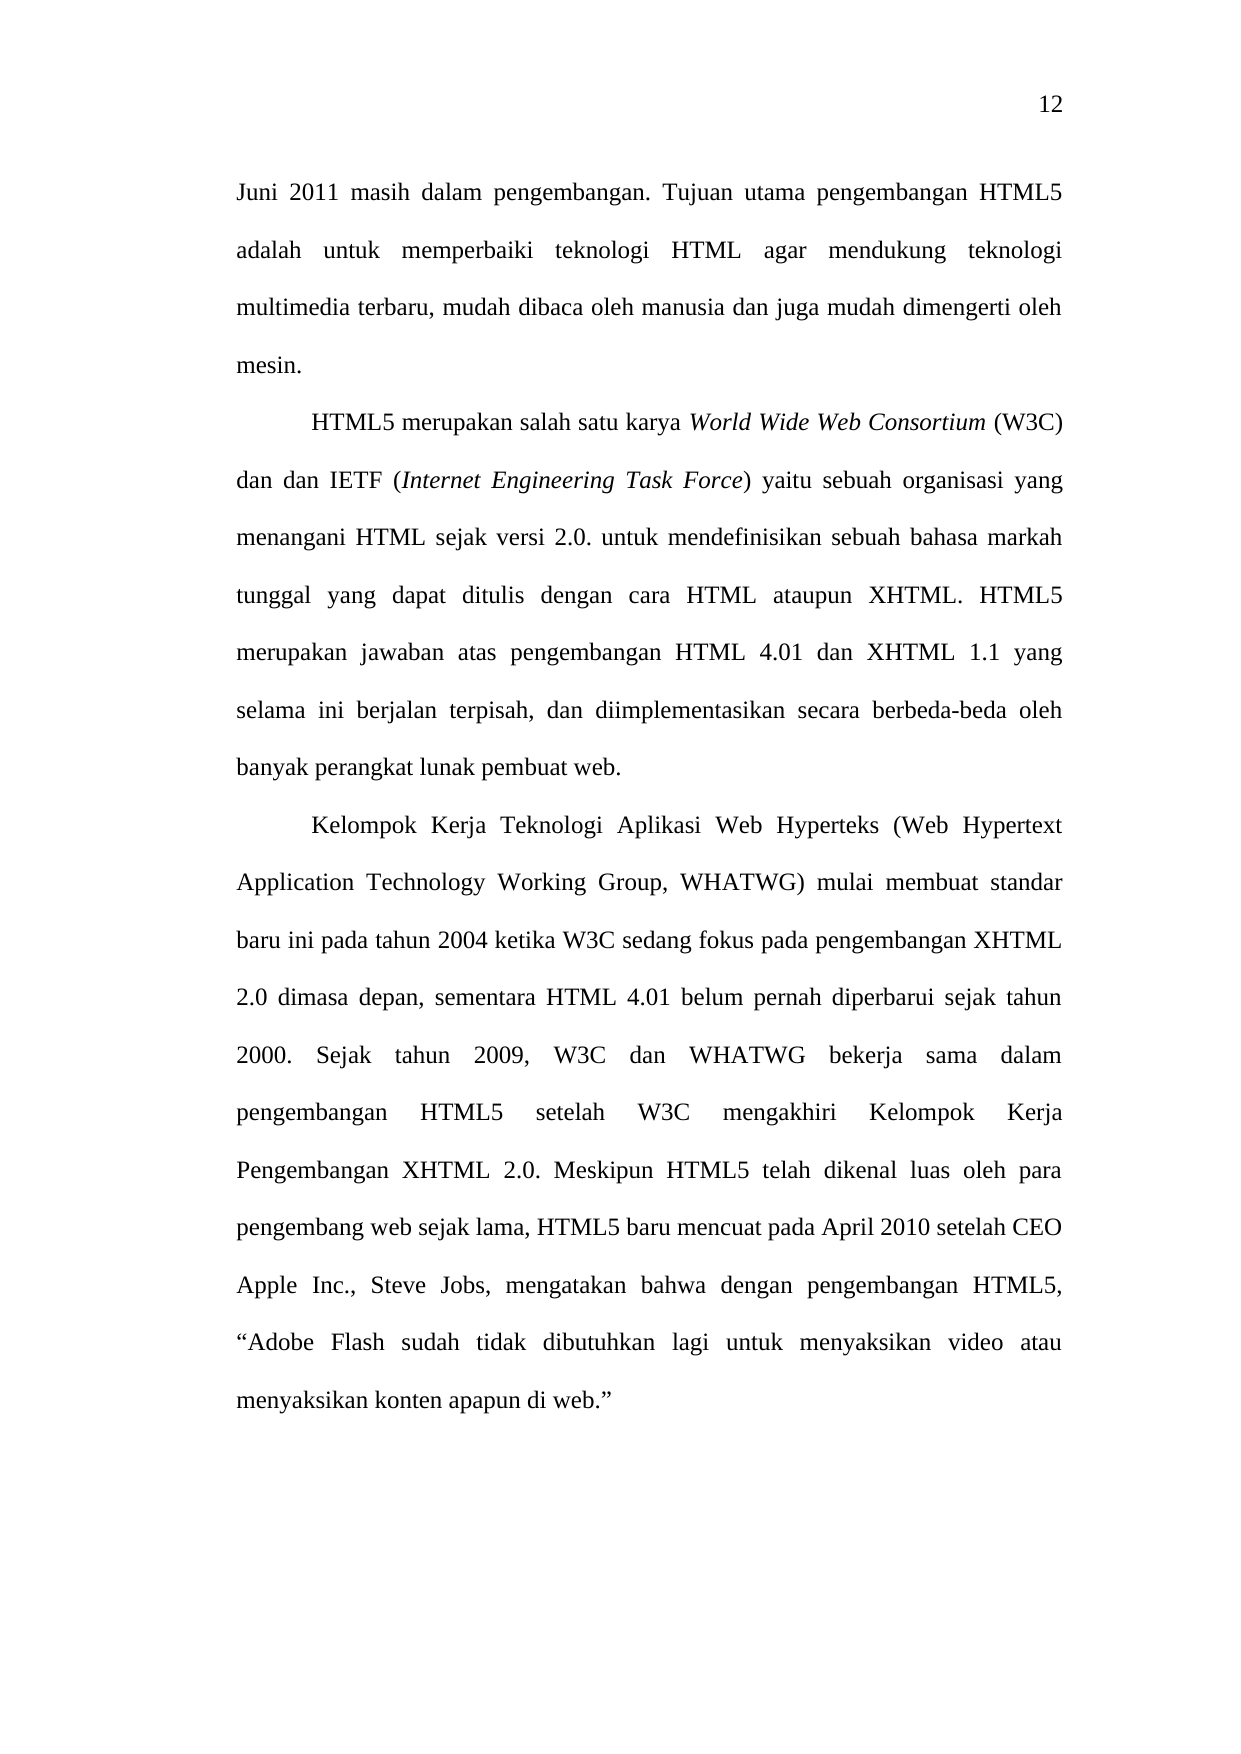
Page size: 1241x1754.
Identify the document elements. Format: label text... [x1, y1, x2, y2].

text Kelompok Kerja Teknologi Aplikasi Web Hyperteks (Web Hypertext Application Technology Working Group, WHATWG) mulai membuat standar baru ini pada tahun 2004 ketika W3C sedang fokus pada pengembangan XHTML 2.0 dimasa depan, sementara HTML 4.01 belum pernah diperbarui sejak tahun 2000. Sejak tahun 2009, W3C dan WHATWG bekerja sama dalam pengembangan HTML5 setelah W3C mengakhiri Kelompok Kerja Pengembangan XHTML 2.0. Meskipun HTML5 telah dikenal luas oleh para pengembang web sejak lama, HTML5 baru mencuat pada April 2010 setelah CEO Apple Inc., Steve Jobs, mengatakan bahwa dengan pengembangan HTML5, “Adobe Flash sudah tidak dibutuhkan lagi untuk menyaksikan video atau menyaksikan konten apapun di web.” [236, 810, 1063, 1413]
text Juni 2011 masih dalam pengembangan. Tujuan utama pengembangan HTML5 adalah untuk memperbaiki teknologi HTML agar mendukung teknologi multimedia terbaru, mudah dibaca oleh manusia dan juga mudah dimengerti oleh mesin. [236, 177, 1063, 378]
text HTML5 merupakan salah satu karya World Wide Web Consortium (W3C) dan dan IETF (Internet Engineering Task Force) yaitu sebuah organisasi yang menangani HTML sejak versi 2.0. untuk mendefinisikan sebuah bahasa markah tunggal yang dapat ditulis dengan cara HTML ataupun XHTML. HTML5 merupakan jawaban atas pengembangan HTML 4.01 dan XHTML 1.1 yang selama ini berjalan terpisah, dan diimplementasikan secara berbeda-beda oleh banyak perangkat lunak pembuat web. [236, 407, 1063, 781]
